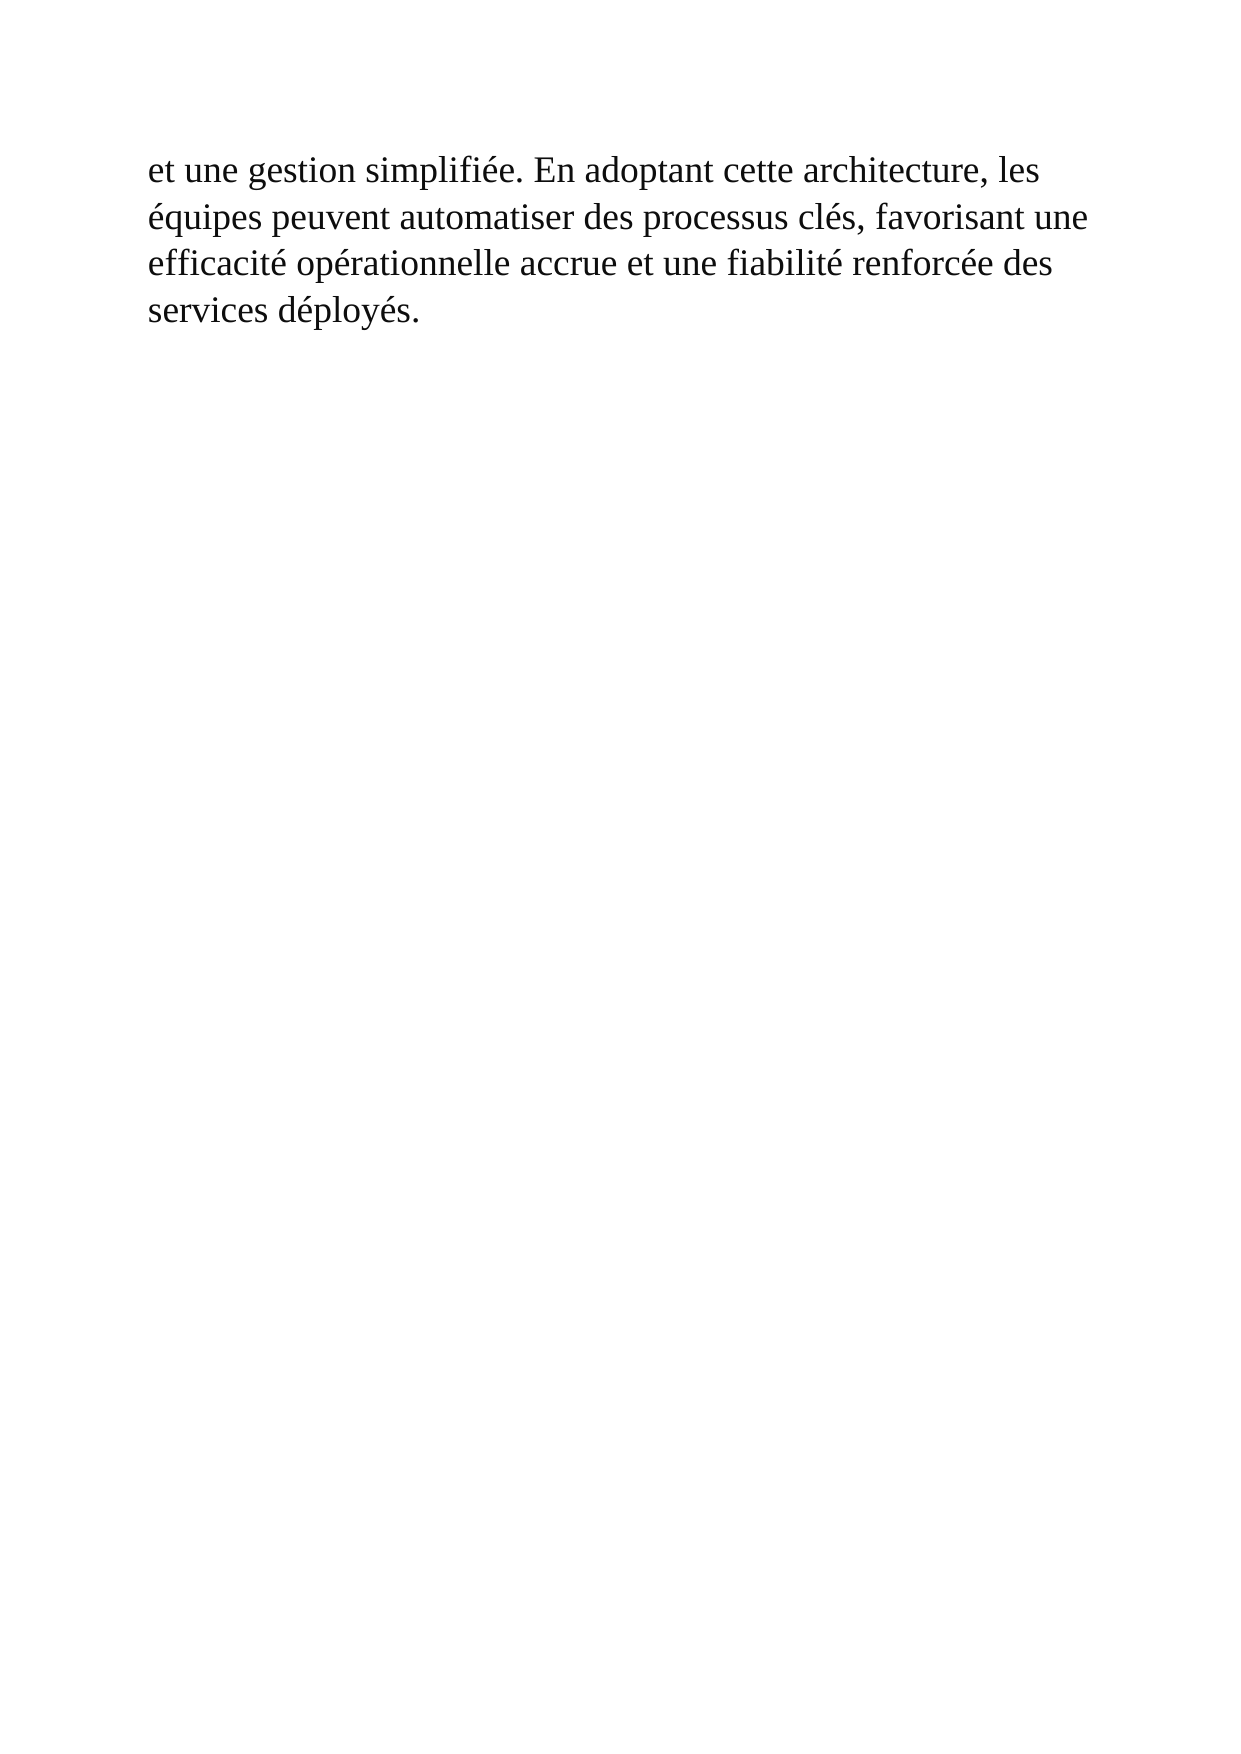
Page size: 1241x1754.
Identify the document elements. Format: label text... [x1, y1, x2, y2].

text et une gestion simplifiée. En adoptant cette architecture, les équipes peuvent automatiser des processus clés, favorisant une efficacité opérationnelle accrue et une fiabilité renforcée des services déployés. [148, 148, 1093, 330]
